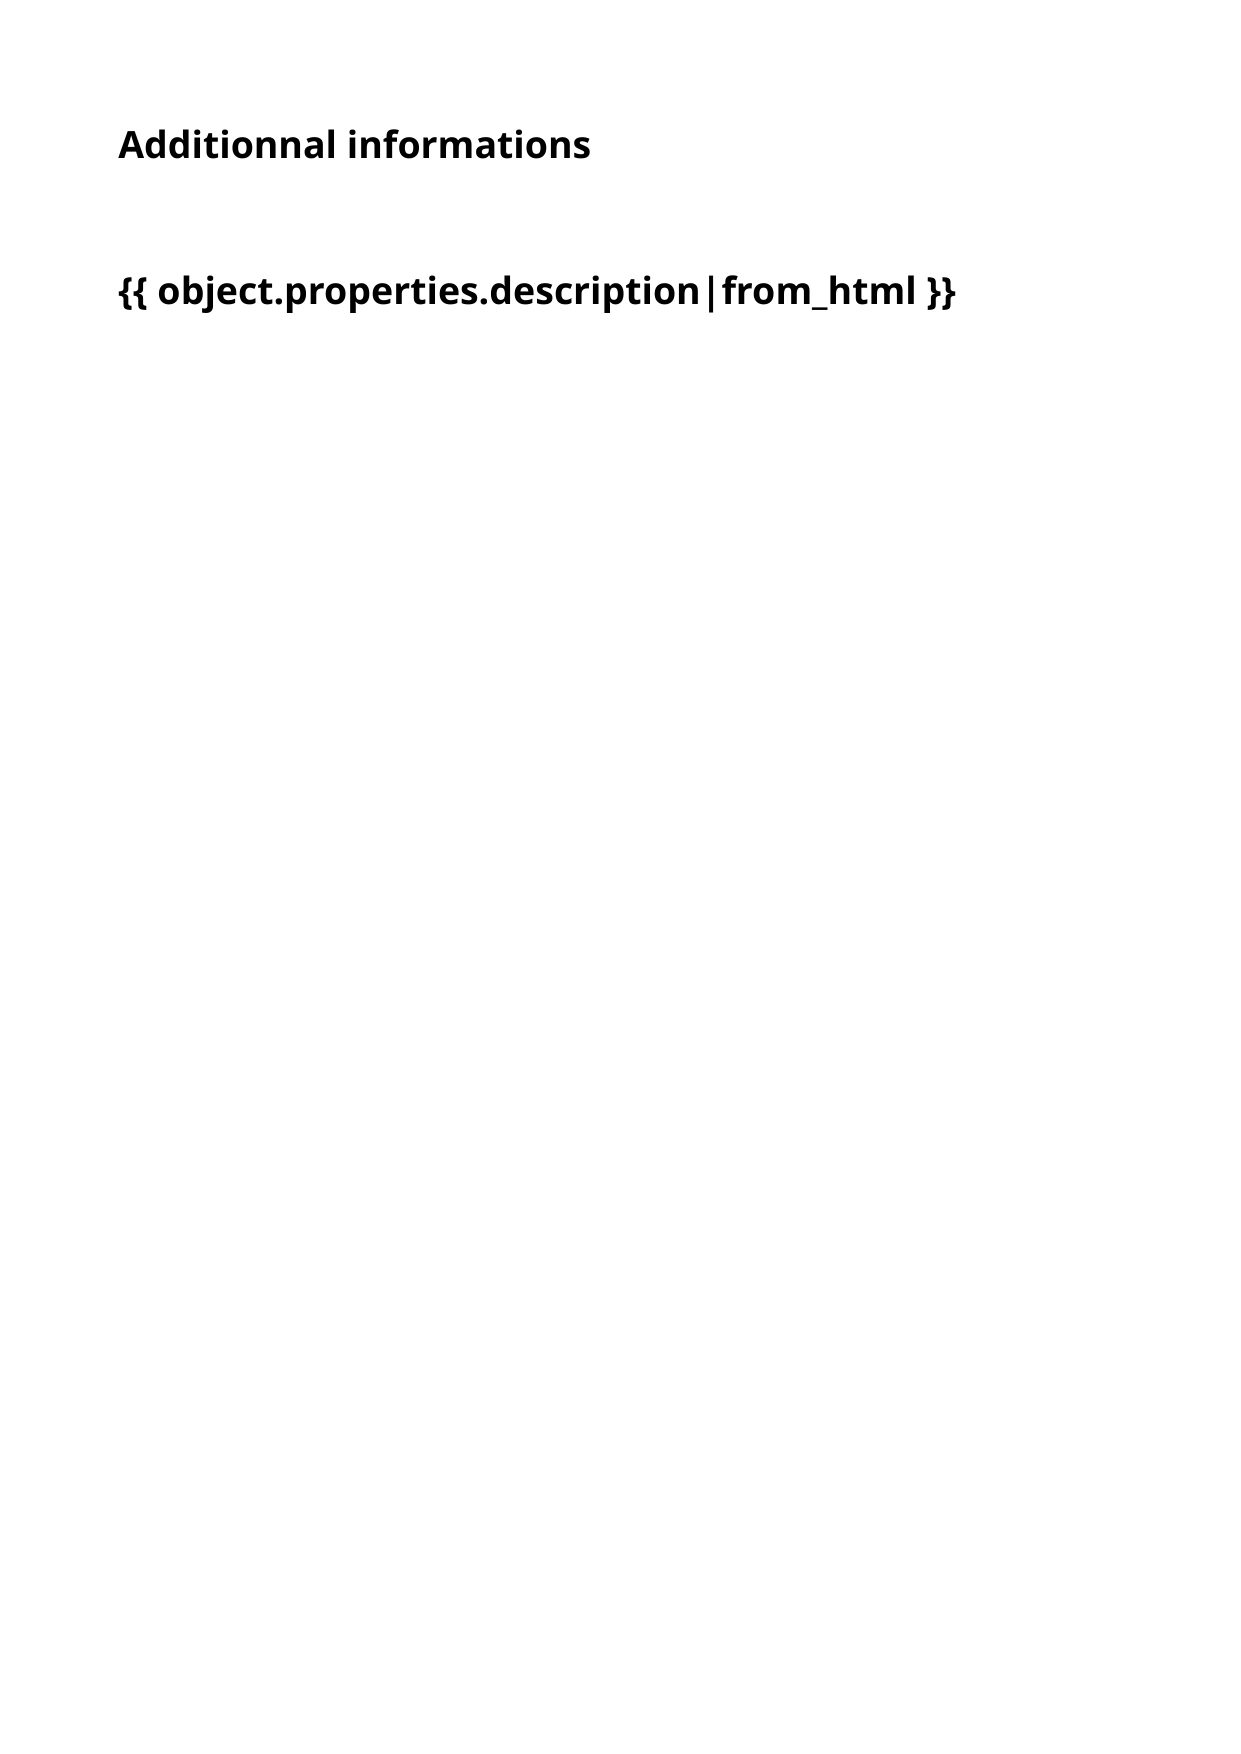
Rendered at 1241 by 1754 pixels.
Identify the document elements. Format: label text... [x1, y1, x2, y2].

text {{ object.properties.description|from_html }} [118, 264, 1122, 316]
text Additionnal informations [118, 118, 1122, 169]
